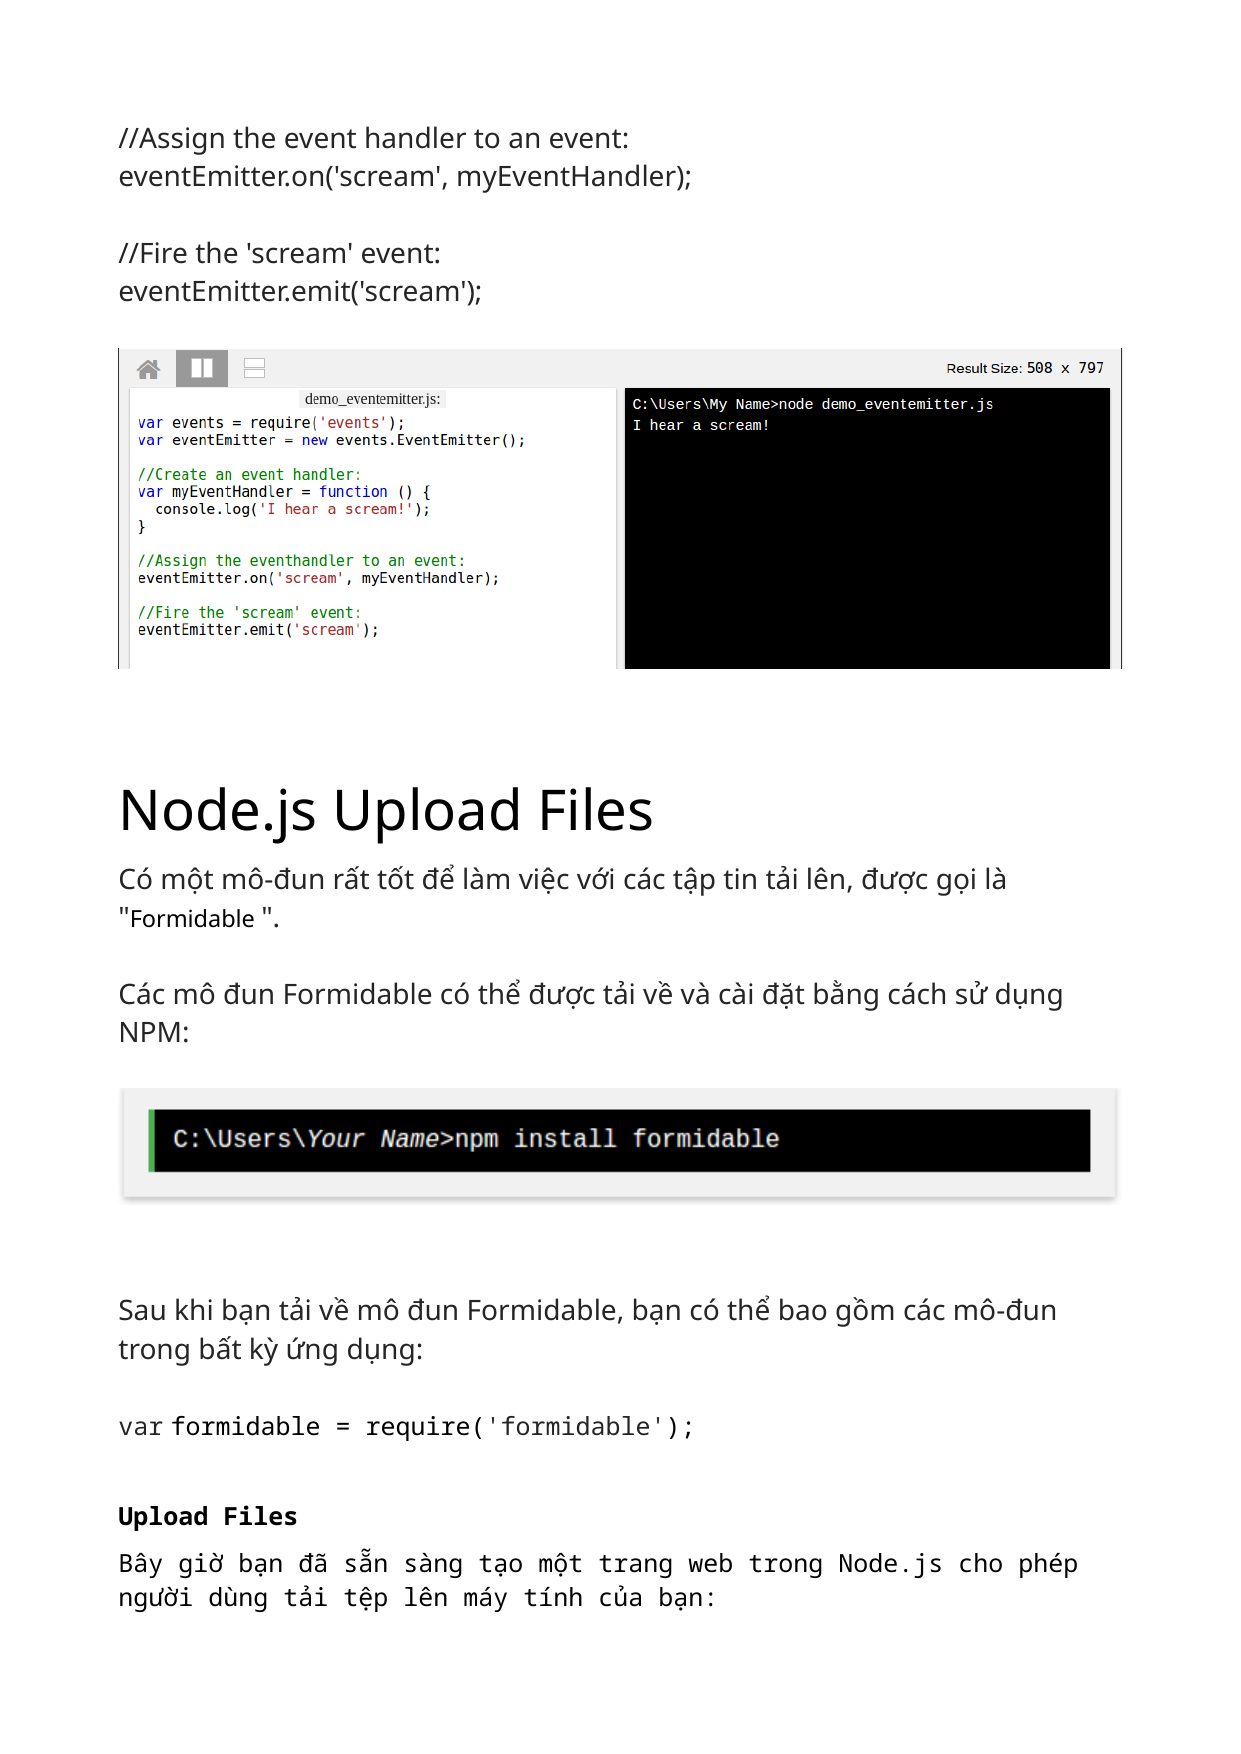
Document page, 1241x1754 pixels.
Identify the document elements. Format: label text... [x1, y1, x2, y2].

subtitle Node.js Upload Files [118, 770, 1122, 846]
picture [118, 1088, 1123, 1205]
text Có một mô-đun rất tốt để làm việc với các tập tin tải lên, được gọi là "Formidable ". [118, 859, 1122, 936]
subtitle Upload Files [118, 1499, 1122, 1533]
text var formidable = require('formidable'); [118, 1406, 1122, 1444]
text //Assign the event handler to an event: [118, 118, 1122, 156]
text Bây giờ bạn đã sẵn sàng tạo một trang web trong Node.js cho phép người dùng tải tệp lên máy tính của bạn: [118, 1545, 1122, 1613]
picture [118, 348, 1123, 669]
text Sau khi bạn tải về mô đun Formidable, bạn có thể bao gồm các mô-đun trong bất kỳ ứng dụng: [118, 1291, 1122, 1367]
text Các mô đun Formidable có thể được tải về và cài đặt bằng cách sử dụng NPM: [118, 974, 1122, 1051]
text eventEmitter.emit('scream'); [118, 271, 1122, 310]
text eventEmitter.on('scream', myEventHandler); [118, 156, 1122, 195]
text //Fire the 'scream' event: [118, 233, 1122, 271]
